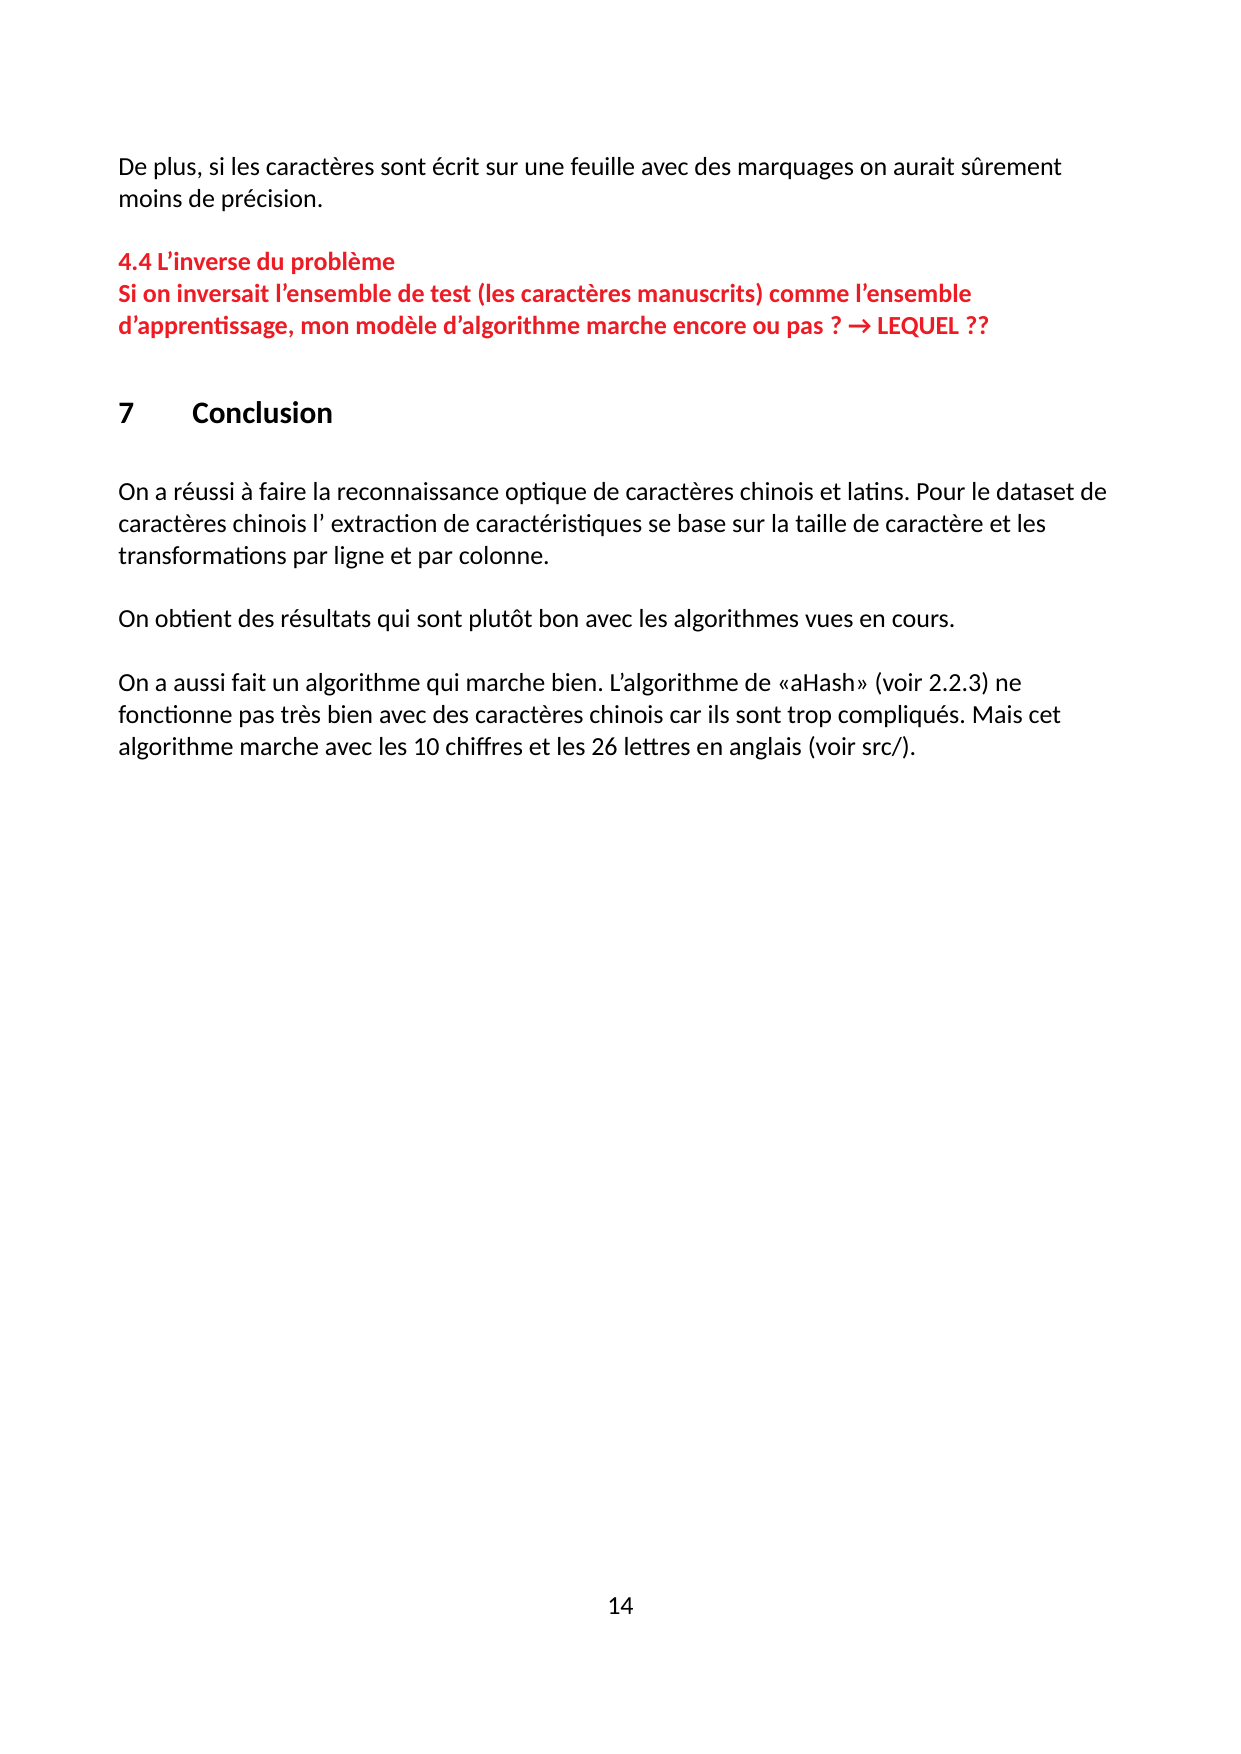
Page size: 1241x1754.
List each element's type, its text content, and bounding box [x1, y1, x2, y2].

text On obtient des résultats qui sont plutôt bon avec les algorithmes vues en cours. [118, 602, 1122, 634]
text Si on inversait l’ensemble de test (les caractères manuscrits) comme l’ensemble d’apprentissage, mon modèle d’algorithme marche encore ou pas ? → LEQUEL ?? [118, 277, 1122, 341]
text On a aussi fait un algorithme qui marche bien. L’algorithme de «aHash» (voir 2.2.3) ne fonctionne pas très bien avec des caractères chinois car ils sont trop compliqués. Mais cet algorithme marche avec les 10 chiffres et les 26 lettres en anglais (voir src/). [118, 666, 1122, 761]
text 4.4 L’inverse du problème [118, 245, 1122, 277]
text De plus, si les caractères sont écrit sur une feuille avec des marquages on aurait sûrement moins de précision. [118, 150, 1122, 213]
text On a réussi à faire la reconnaissance optique de caractères chinois et latins. Pour le dataset de caractères chinois l’ extraction de caractéristiques se base sur la taille de caractère et les transformations par ligne et par colonne. [118, 475, 1122, 571]
subtitle Conclusion [118, 393, 1122, 431]
